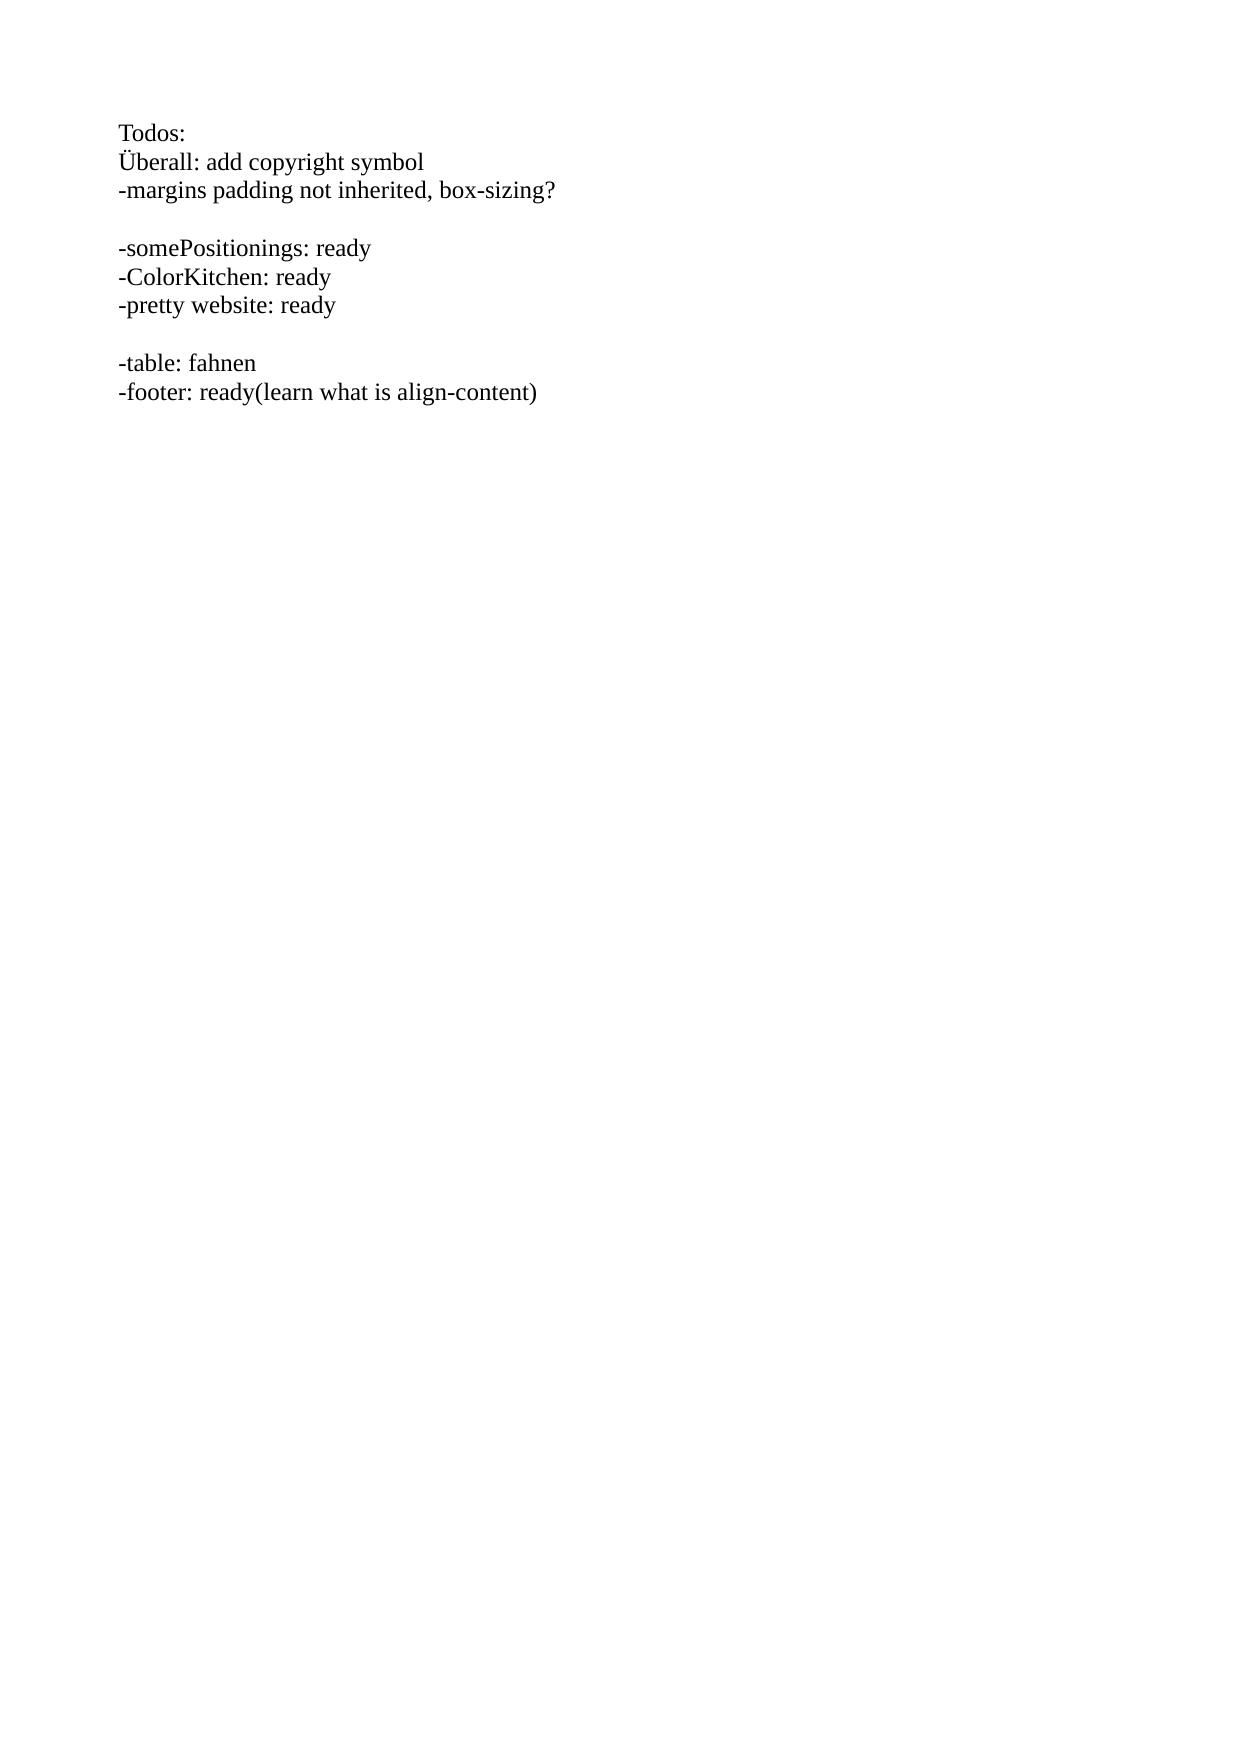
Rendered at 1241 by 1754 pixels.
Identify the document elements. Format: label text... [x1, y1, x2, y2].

text -somePositionings: ready [118, 233, 1122, 262]
text -pretty website: ready [118, 291, 1122, 319]
text -table: fahnen [118, 348, 1122, 377]
text -footer: ready(learn what is align-content) [118, 377, 1122, 406]
text Überall: add copyright symbol [118, 147, 1122, 176]
text Todos: [118, 118, 1122, 147]
text -ColorKitchen: ready [118, 262, 1122, 291]
text -margins padding not inherited, box-sizing? [118, 176, 1122, 204]
